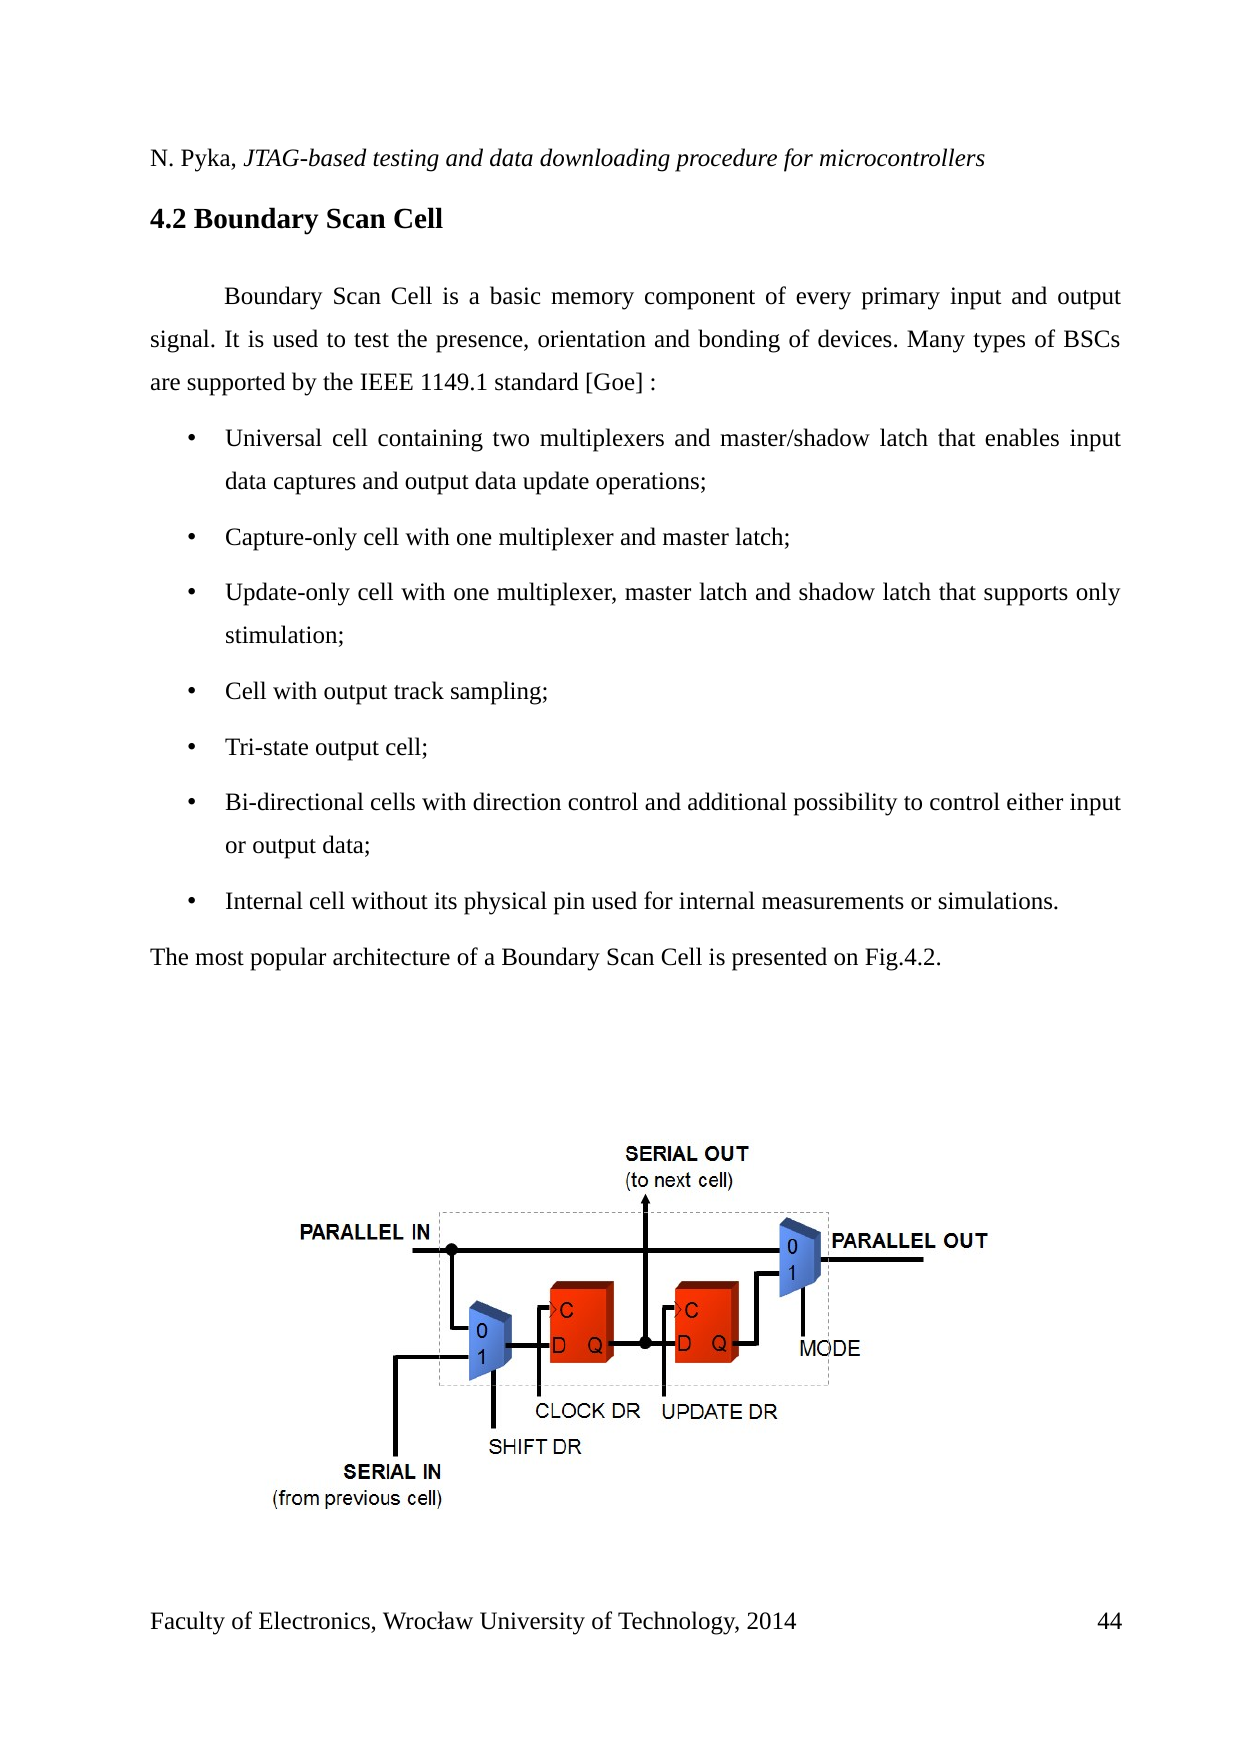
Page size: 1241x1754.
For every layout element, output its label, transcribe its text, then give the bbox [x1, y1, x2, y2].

list Capture-only cell with one multiplexer and master latch; [187, 522, 1122, 551]
list Internal cell without its physical pin used for internal measurements or simulations. [187, 886, 1122, 915]
picture [250, 1123, 1006, 1531]
text The most popular architecture of a Boundary Scan Cell is presented on Fig.4.2. [150, 942, 1122, 971]
list Cell with output track sampling; [187, 676, 1122, 705]
list Bi-directional cells with direction control and additional possibility to control either input or output data; [187, 787, 1122, 859]
list Tri-state output cell; [187, 732, 1122, 761]
list Universal cell containing two multiplexers and master/shadow latch that enables input data captures and output data update operations; [187, 423, 1122, 495]
list Update-only cell with one multiplexer, master latch and shadow latch that supports only stimulation; [187, 577, 1122, 649]
text Boundary Scan Cell is a basic memory component of every primary input and output signal. It is used to test the presence, orientation and bonding of devices. Many types of BSCs are supported by the IEEE 1149.1 standard [Goe] : [150, 281, 1122, 396]
subtitle 4.2 Boundary Scan Cell [150, 201, 1122, 235]
